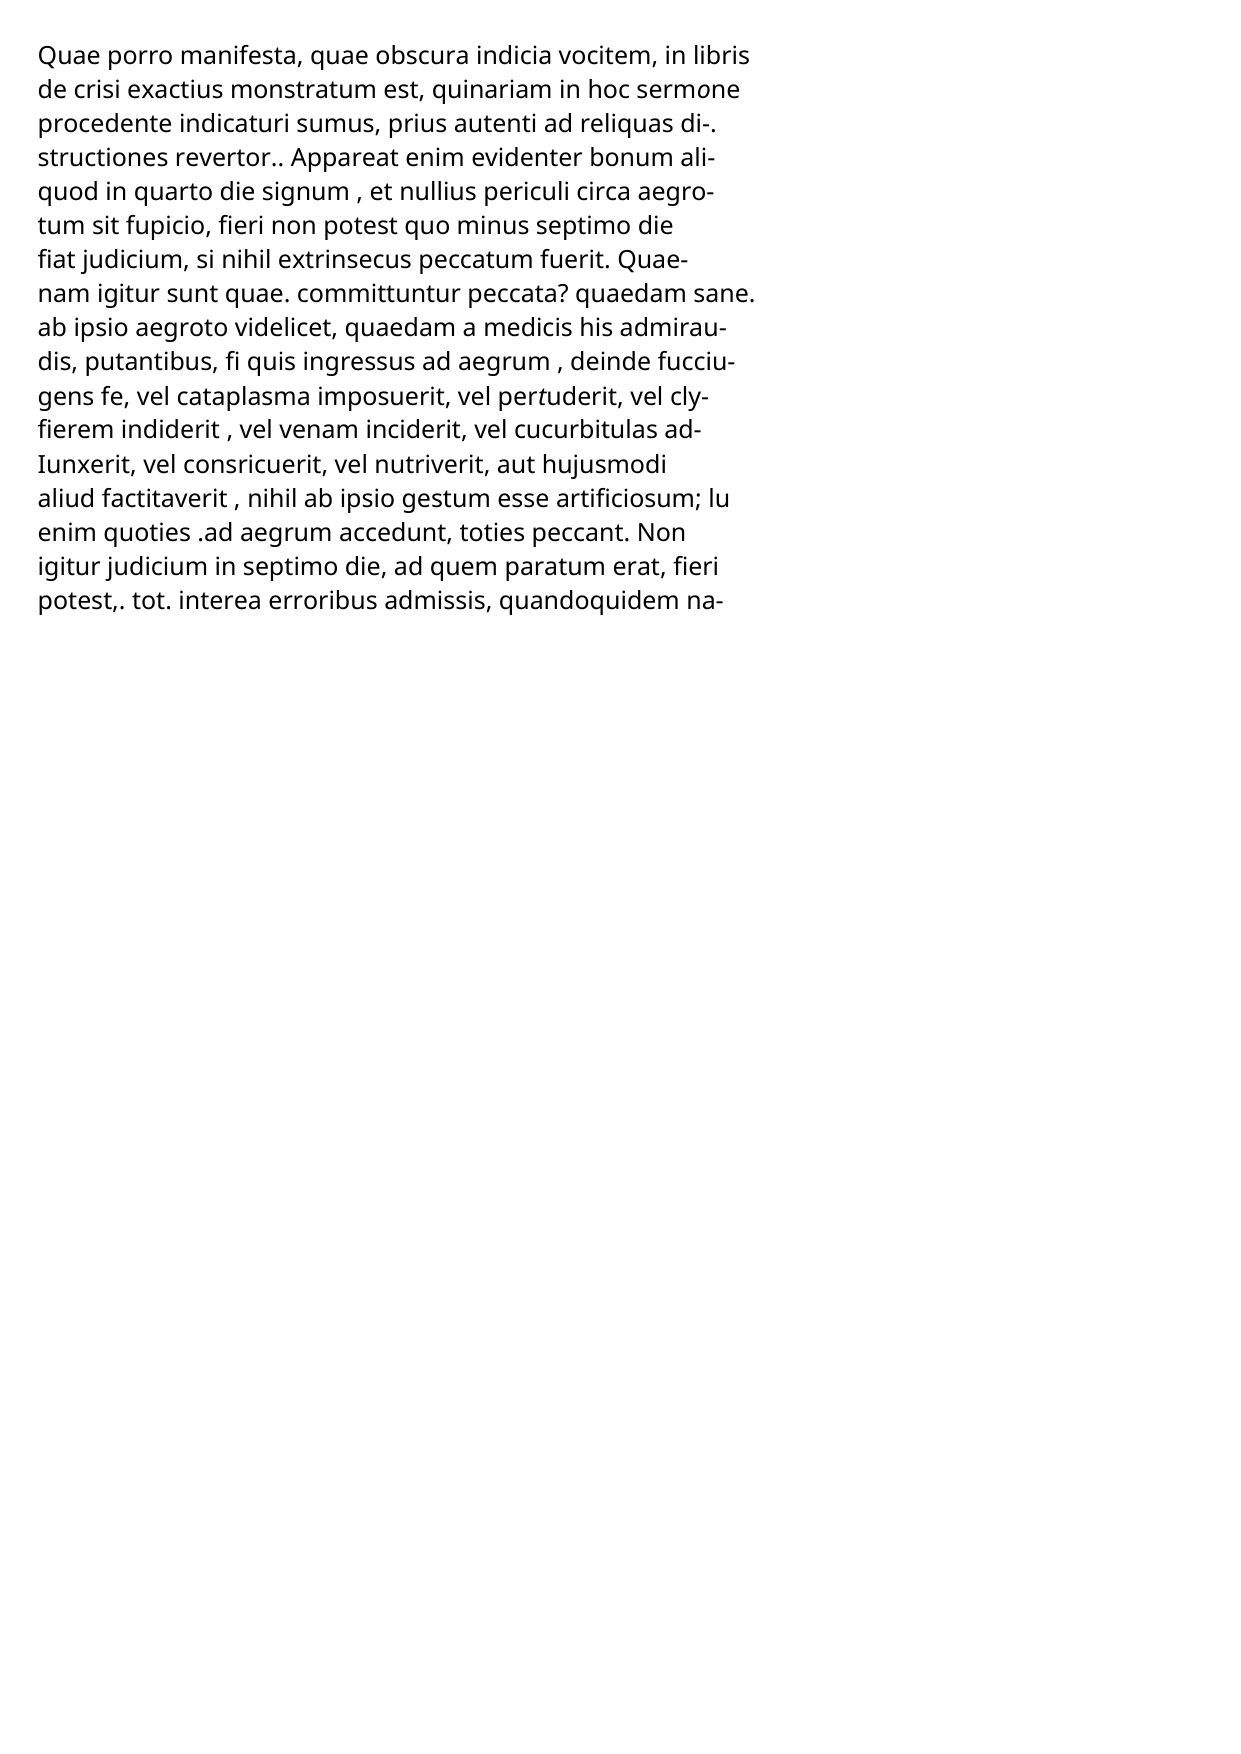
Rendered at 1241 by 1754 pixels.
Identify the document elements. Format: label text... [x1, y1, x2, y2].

text Quae porro manifesta, quae obscura indicia vocitem, in libris de crisi exactius monstratum est, quinariam in hoc sermone procedente indicaturi sumus, prius autenti ad reliquas di-. structiones revertor.. Appareat enim evidenter bonum ali- quod in quarto die signum , et nullius periculi circa aegro- tum sit fupicio, fieri non potest quo minus septimo die fiat judicium, si nihil extrinsecus peccatum fuerit. Quae- nam igitur sunt quae. committuntur peccata? quaedam sane. ab ipsio aegroto videlicet, quaedam a medicis his admirau- dis, putantibus, fi quis ingressus ad aegrum , deinde fucciu- gens fe, vel cataplasma imposuerit, vel pertuderit, vel cly- fierem indiderit , vel venam inciderit, vel cucurbitulas ad- Iunxerit, vel consricuerit, vel nutriverit, aut hujusmodi aliud factitaverit , nihil ab ipsio gestum esse artificiosum; lu enim quoties .ad aegrum accedunt, toties peccant. Non igitur judicium in septimo die, ad quem paratum erat, fieri potest,. tot. interea erroribus admissis, quandoquidem na- [37, 37, 1203, 617]
